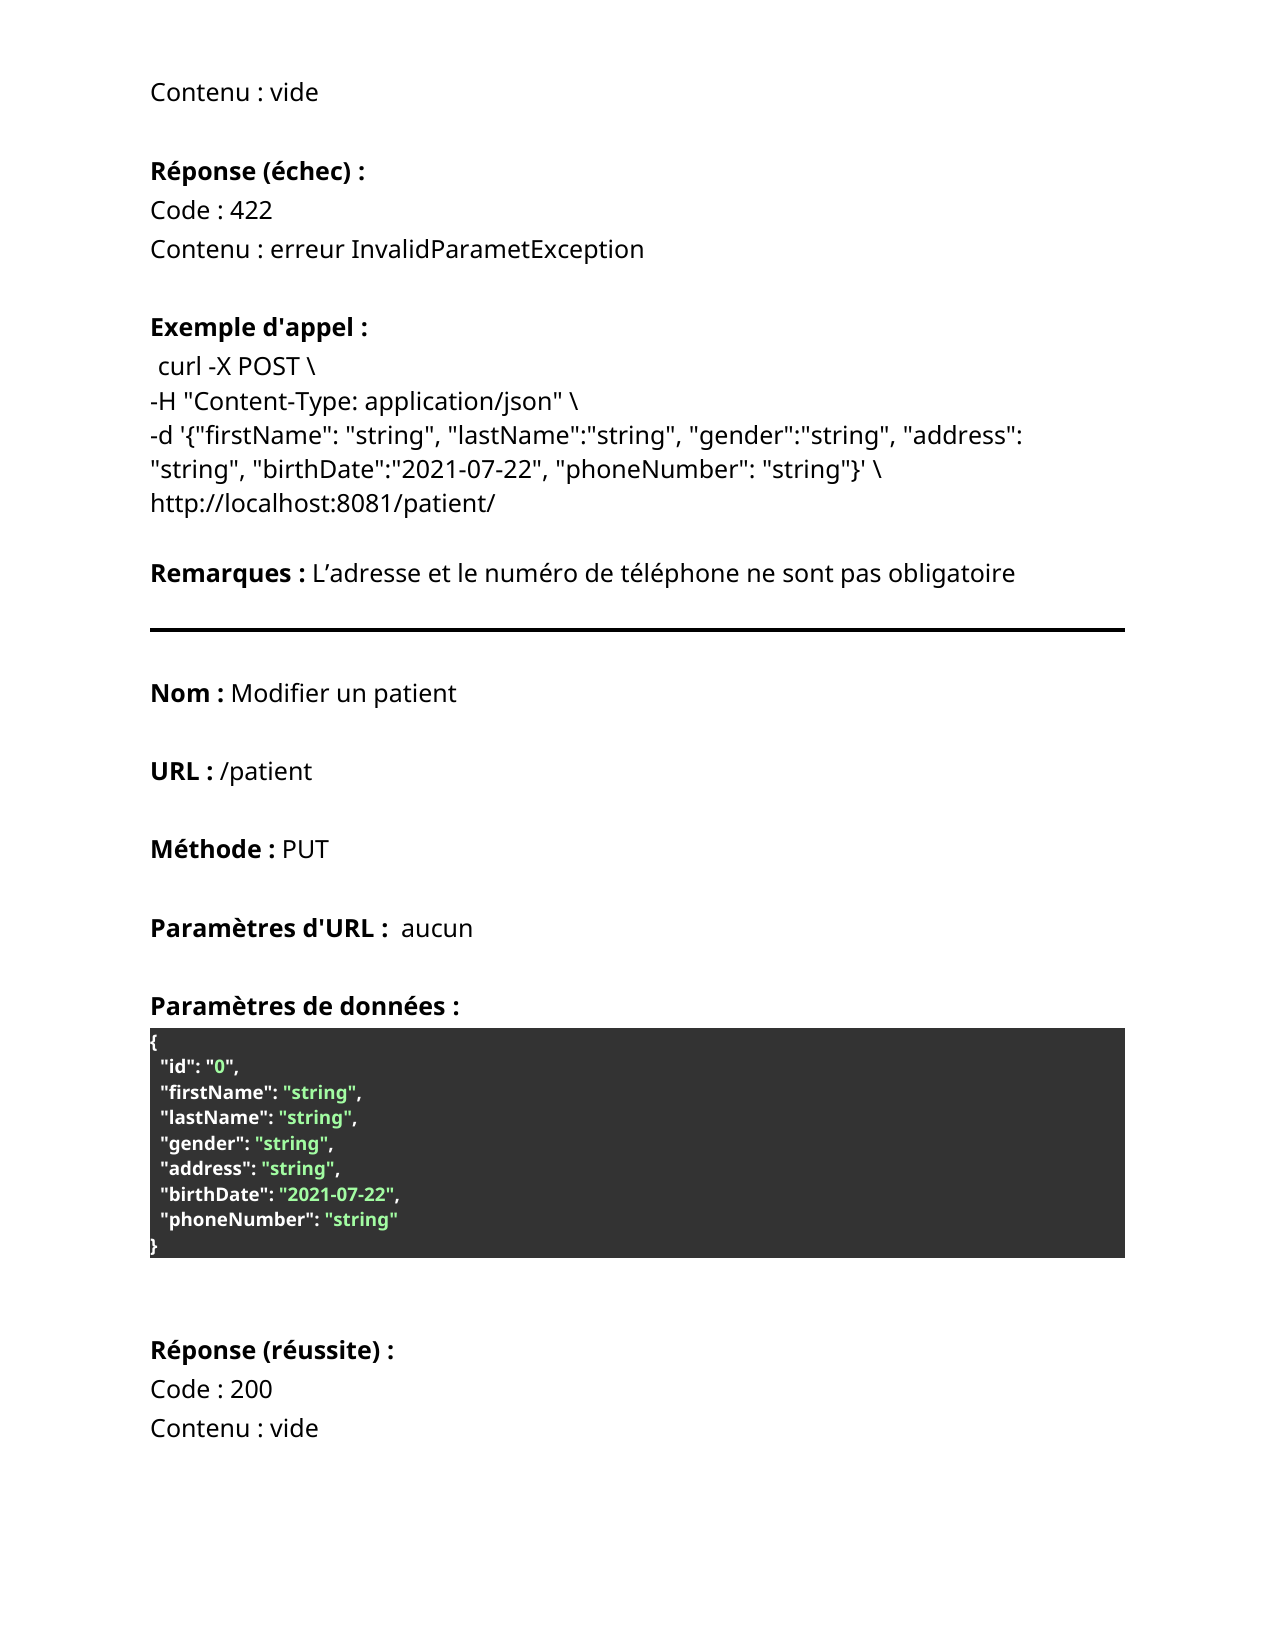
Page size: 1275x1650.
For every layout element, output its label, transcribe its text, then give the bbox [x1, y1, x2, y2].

text URL : /patient [150, 754, 1125, 788]
text { [150, 1028, 1125, 1053]
text Réponse (réussite) : [150, 1333, 1125, 1367]
text "gender": "string", [150, 1130, 1125, 1156]
text -H "Content-Type: application/json" \ [150, 384, 1125, 418]
text Paramètres de données : [150, 989, 1125, 1023]
text } [150, 1232, 1125, 1258]
text curl -X POST \ [150, 344, 1125, 384]
text Paramètres d'URL : aucun [150, 910, 1125, 944]
text "birthDate": "2021-07-22", [150, 1181, 1125, 1207]
text Réponse (échec) : [150, 153, 1125, 187]
text Méthode : PUT [150, 832, 1125, 866]
text Contenu : erreur InvalidParametException [150, 232, 1125, 266]
text Code : 422 [150, 192, 1125, 227]
text "id": "0", [150, 1053, 1125, 1079]
text -d '{"firstName": "string", "lastName":"string", "gender":"string", "address": "string", "birthDate":"2021-07-22", "phoneNumber": "string"}' \ [150, 418, 1125, 486]
text http://localhost:8081/patient/ [150, 486, 1125, 520]
text Contenu : vide [150, 75, 1125, 109]
text "firstName": "string", [150, 1079, 1125, 1104]
text Code : 200 [150, 1372, 1125, 1406]
text Nom : Modifier un patient [150, 675, 1125, 709]
text Contenu : vide [150, 1411, 1125, 1445]
text Exemple d'appel : [150, 310, 1125, 344]
text "address": "string", [150, 1156, 1125, 1181]
text "phoneNumber": "string" [150, 1207, 1125, 1232]
text "lastName": "string", [150, 1104, 1125, 1130]
text Remarques : L’adresse et le numéro de téléphone ne sont pas obligatoire [150, 556, 1125, 590]
